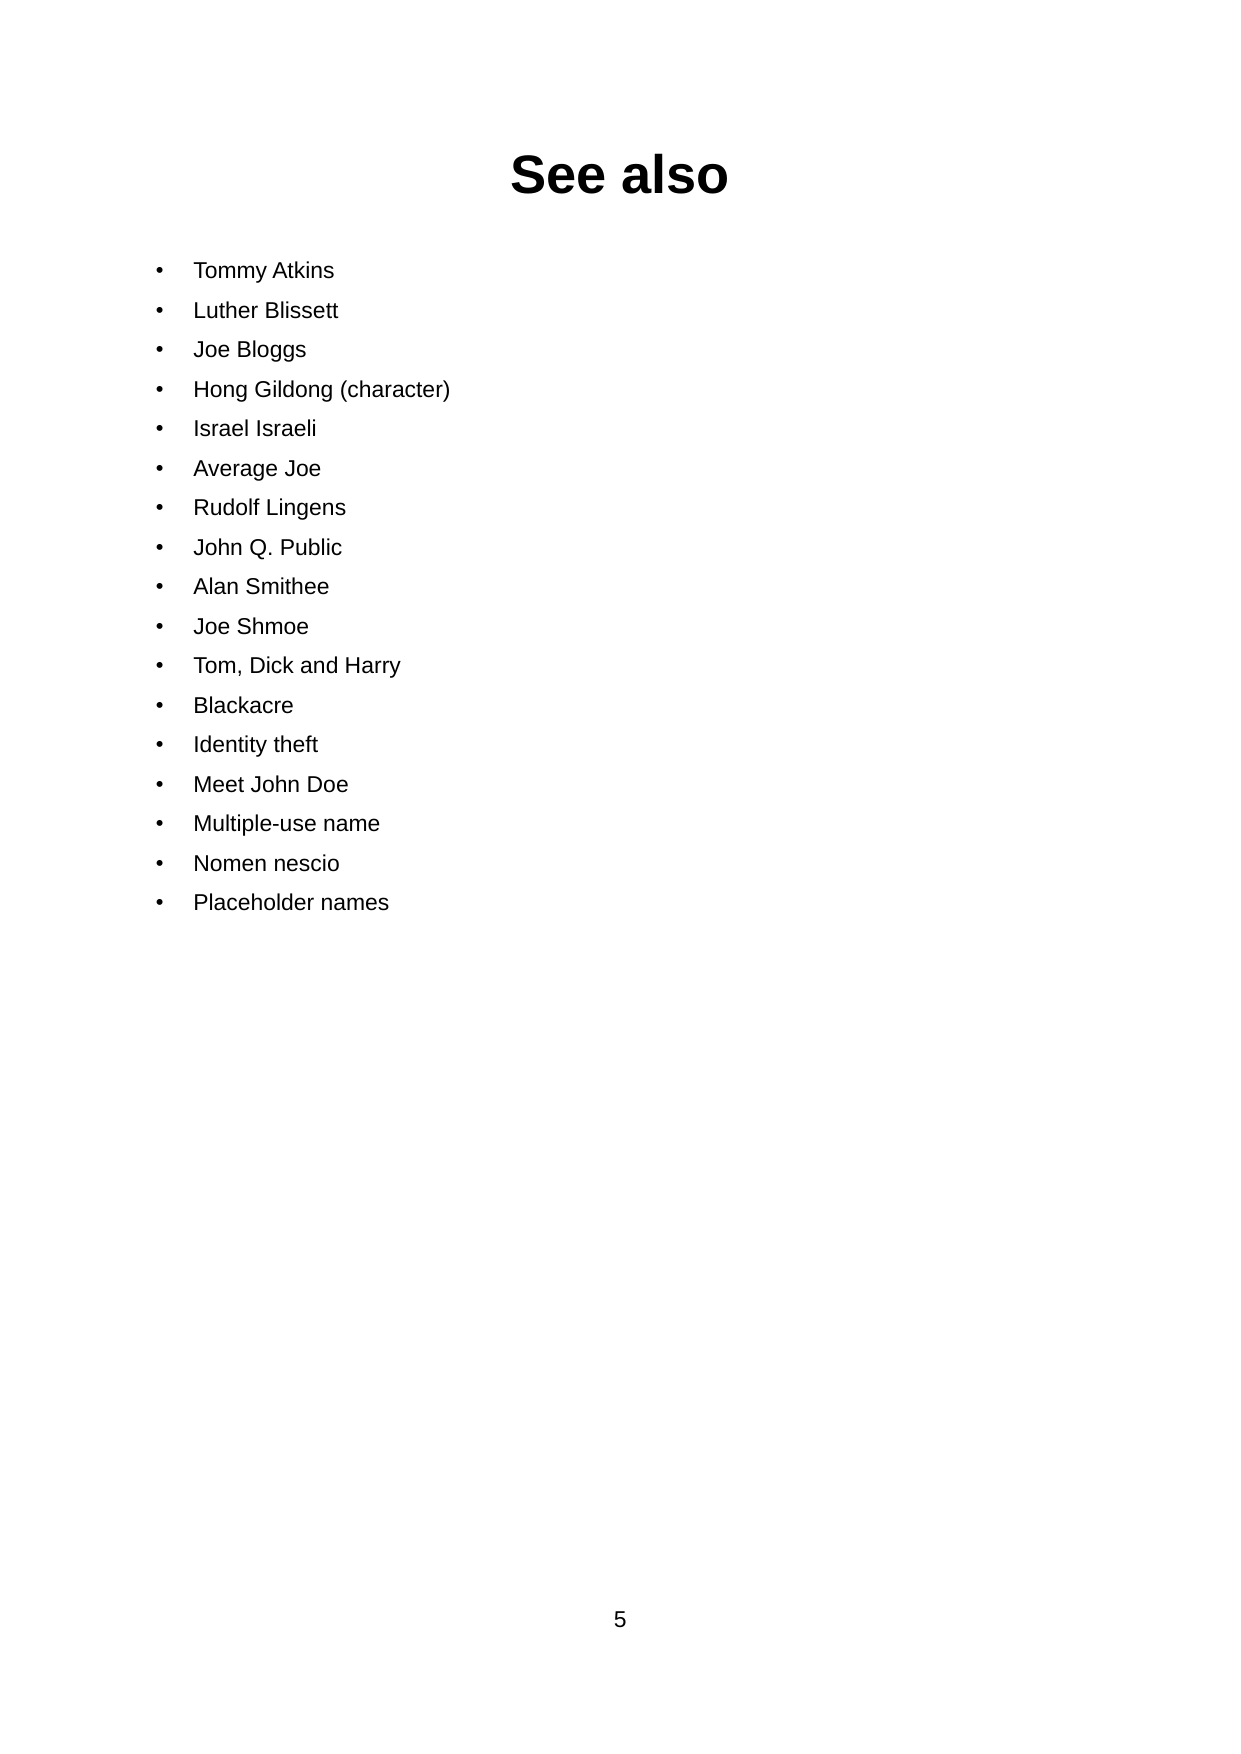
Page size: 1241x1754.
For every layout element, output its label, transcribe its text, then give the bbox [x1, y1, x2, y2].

list Multiple-use name [156, 810, 1122, 836]
list Tommy Atkins [156, 257, 1122, 284]
list Placeholder names [156, 889, 1122, 915]
list Identity theft [156, 731, 1122, 757]
list Meet John Doe [156, 771, 1122, 797]
list Nomen nescio [156, 849, 1122, 876]
list John Q. Public [156, 534, 1122, 560]
list Average Joe [156, 455, 1122, 481]
list Alan Smithee [156, 573, 1122, 599]
list Hong Gildong (character) [156, 376, 1122, 402]
list Blackacre [156, 692, 1122, 718]
list Luther Blissett [156, 297, 1122, 323]
list Joe Bloggs [156, 336, 1122, 363]
list Tom, Dick and Harry [156, 652, 1122, 678]
list Joe Shmoe [156, 613, 1122, 639]
list Israel Israeli [156, 415, 1122, 442]
list Rudolf Lingens [156, 494, 1122, 521]
subtitle See also [118, 143, 1122, 205]
